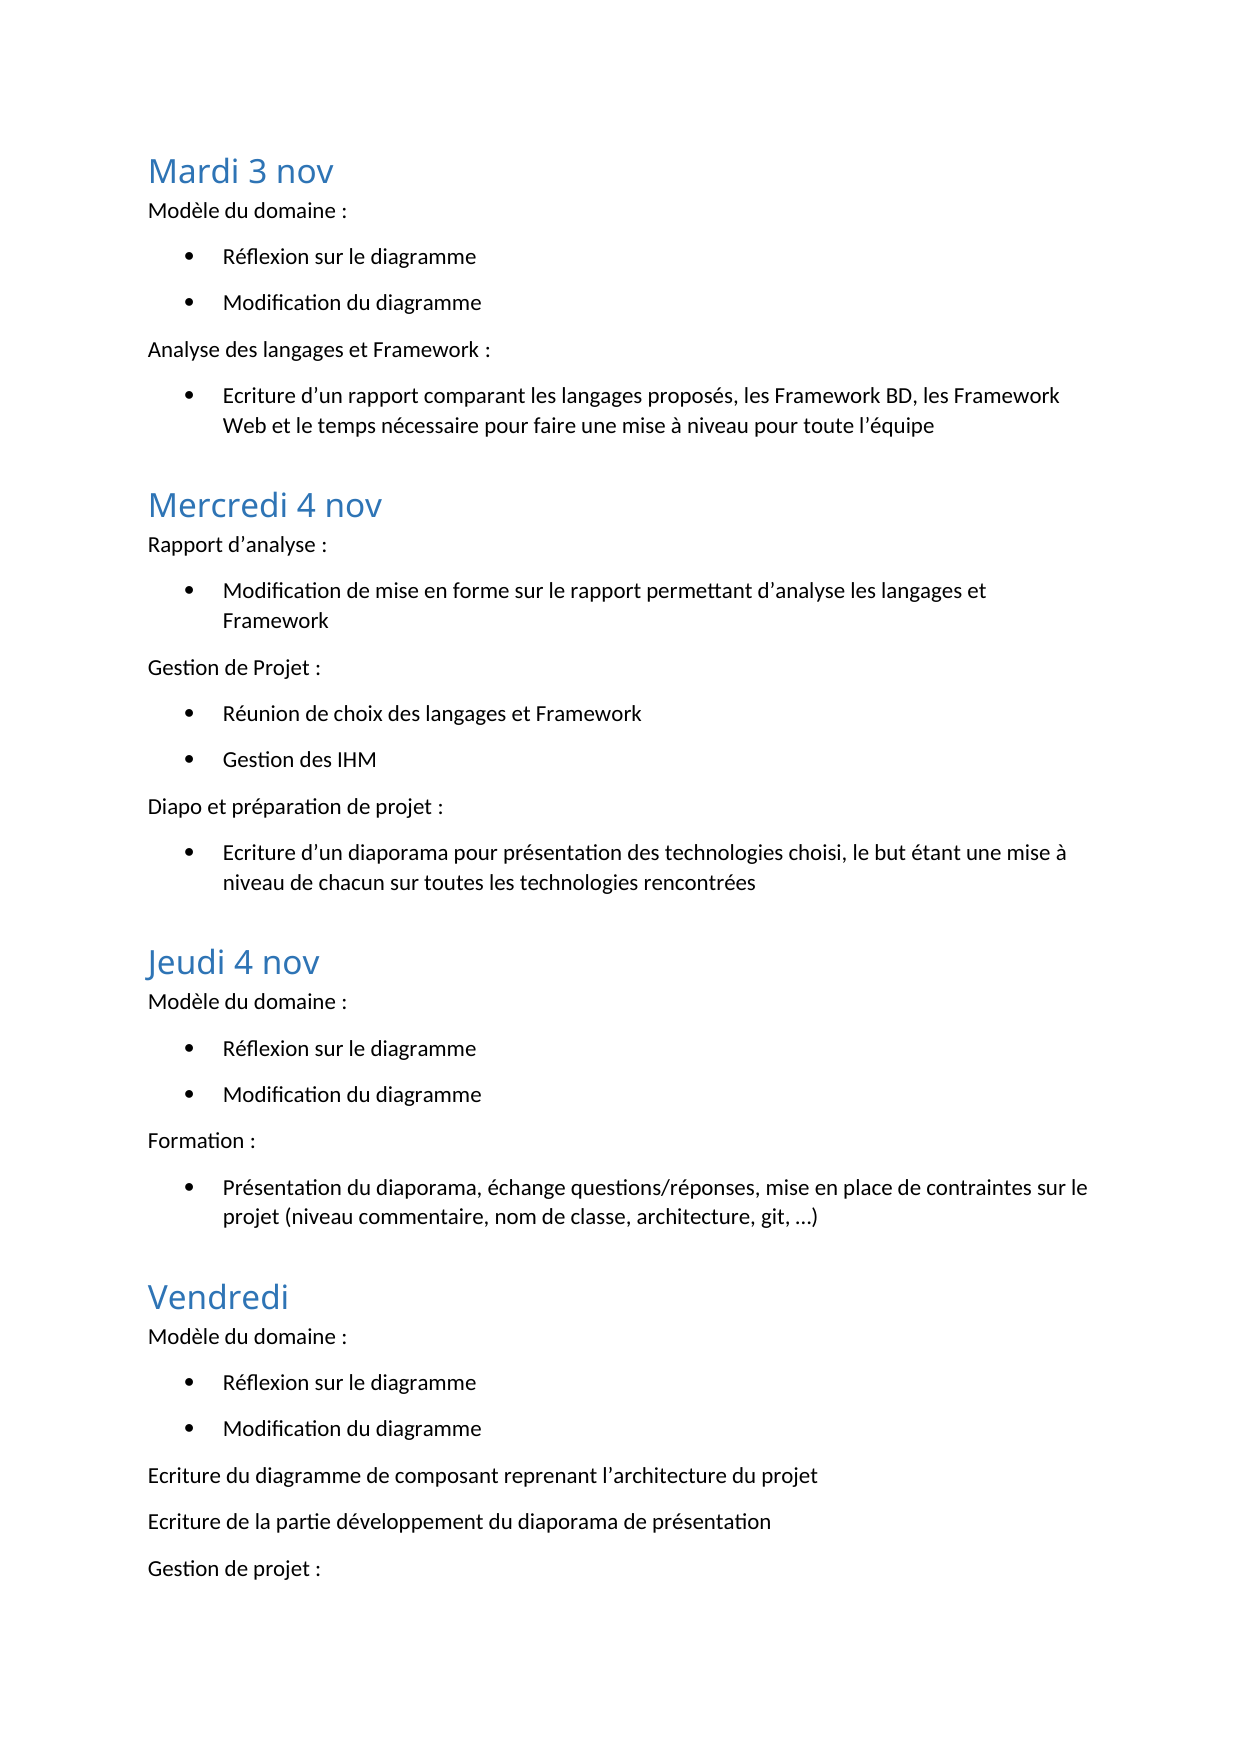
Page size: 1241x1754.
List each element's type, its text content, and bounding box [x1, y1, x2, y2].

subtitle Mardi 3 nov [148, 148, 1093, 193]
text Modèle du domaine : [148, 1322, 1093, 1350]
list Réflexion sur le diagramme [185, 1034, 1093, 1062]
text Ecriture du diagramme de composant reprenant l’architecture du projet [148, 1461, 1093, 1489]
list Modification du diagramme [185, 288, 1093, 316]
text Analyse des langages et Framework : [148, 335, 1093, 363]
list Ecriture d’un rapport comparant les langages proposés, les Framework BD, les Framework Web et le temps nécessaire pour faire une mise à niveau pour toute l’équipe [185, 381, 1093, 439]
list Ecriture d’un diaporama pour présentation des technologies choisi, le but étant une mise à niveau de chacun sur toutes les technologies rencontrées [185, 838, 1093, 896]
list Modification du diagramme [185, 1080, 1093, 1108]
text Modèle du domaine : [148, 196, 1093, 224]
list Réflexion sur le diagramme [185, 1368, 1093, 1396]
text Rapport d’analyse : [148, 530, 1093, 558]
list Modification de mise en forme sur le rapport permettant d’analyse les langages et Framework [185, 577, 1093, 634]
text Gestion de Projet : [148, 653, 1093, 681]
text Modèle du domaine : [148, 987, 1093, 1015]
list Réflexion sur le diagramme [185, 242, 1093, 270]
list Gestion des IHM [185, 745, 1093, 773]
text Diapo et préparation de projet : [148, 792, 1093, 820]
subtitle Mercredi 4 nov [148, 482, 1093, 528]
text Gestion de projet : [148, 1554, 1093, 1582]
list Modification du diagramme [185, 1414, 1093, 1443]
list Réunion de choix des langages et Framework [185, 699, 1093, 727]
text Ecriture de la partie développement du diaporama de présentation [148, 1507, 1093, 1535]
subtitle Vendredi [148, 1274, 1093, 1319]
subtitle Jeudi 4 nov [148, 939, 1093, 984]
list Présentation du diaporama, échange questions/réponses, mise en place de contraintes sur le projet (niveau commentaire, nom de classe, architecture, git, …) [185, 1173, 1093, 1230]
text Formation : [148, 1126, 1093, 1154]
